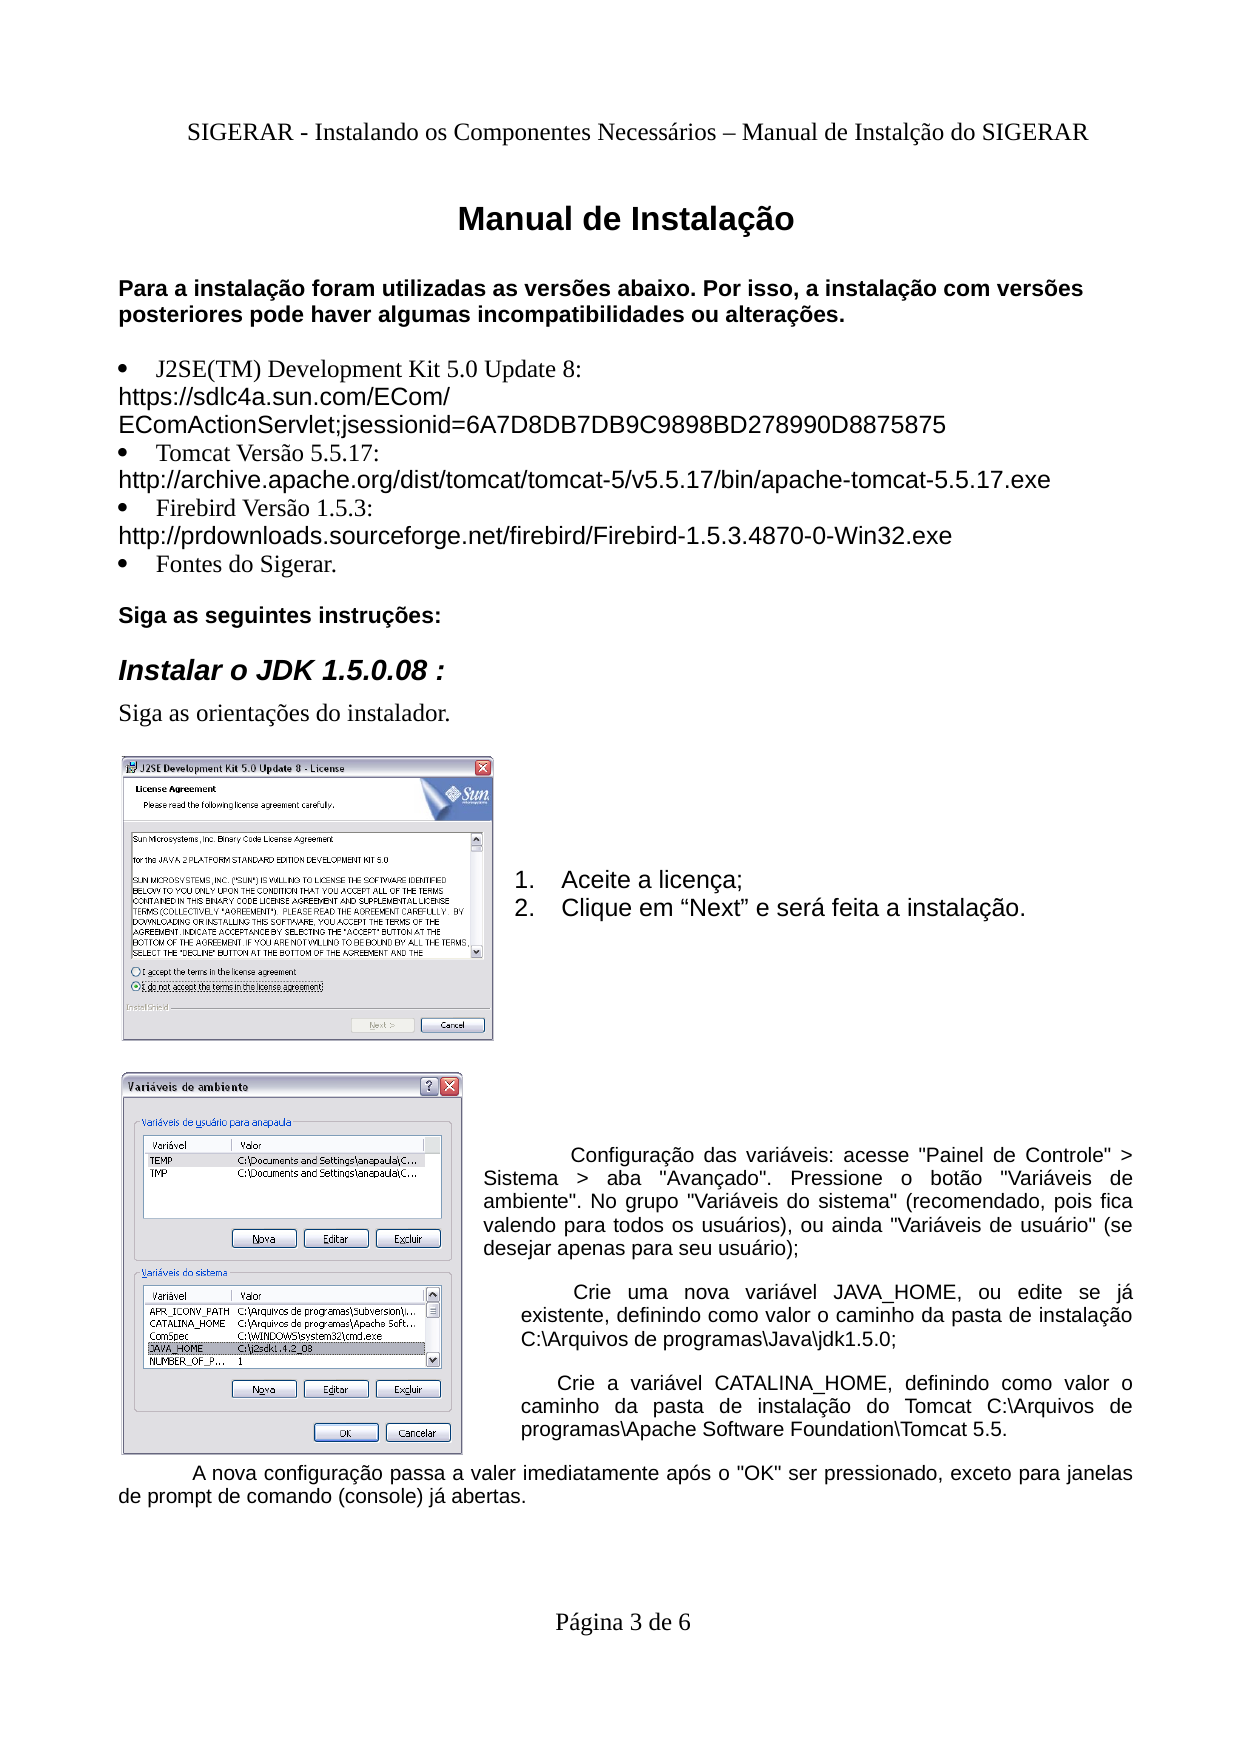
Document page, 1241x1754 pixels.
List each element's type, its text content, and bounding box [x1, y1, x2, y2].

list J2SE(TM) Development Kit 5.0 Update 8: [118, 355, 1134, 383]
list Firebird Versão 1.5.3: [118, 494, 1134, 522]
text http://prdownloads.sourceforge.net/firebird/Firebird-1.5.3.4870-0-Win32.exe [118, 522, 1134, 550]
text Para a instalação foram utilizadas as versões abaixo. Por isso, a instalação com versões posteriores pode haver algumas incompatibilidades ou alterações. [118, 276, 1134, 327]
text http://archive.apache.org/dist/tomcat/tomcat-5/v5.5.17/bin/apache-tomcat-5.5.17.exe [118, 466, 1134, 494]
text Siga as orientações do instalador. [118, 699, 1134, 727]
picture [121, 756, 494, 1041]
list Configuração das variáveis: acesse "Painel de Controle" > Sistema > aba "Avançado". Pressione o botão "Variáveis de ambiente". No grupo "Variáveis do sistema" (recomendado, pois fica valendo para todos os usuários), ou ainda "Variáveis de usuário" (se desejar apenas para seu usuário); [464, 1144, 1134, 1260]
subtitle Manual de Instalação [118, 200, 1134, 238]
list Crie uma nova variável JAVA_HOME, ou edite se já existente, definindo como valor o caminho da pasta de instalação C:\Arquivos de programas\Java\jdk1.5.0; [464, 1281, 1134, 1350]
list A nova configuração passa a valer imediatamente após o "OK" ser pressionado, exceto para janelas de prompt de comando (console) já abertas. [118, 1462, 1134, 1508]
list Tomcat Versão 5.5.17: [118, 439, 1134, 466]
text 1. Aceite a licença; [495, 866, 1134, 894]
text 2. Clique em “Next” e será feita a instalação. [495, 894, 1134, 922]
text https://sdlc4a.sun.com/ECom/EComActionServlet;jsessionid=6A7D8DB7DB9C9898BD278990D8875875 [118, 383, 1134, 439]
subtitle Instalar o JDK 1.5.0.08 : [118, 654, 1134, 686]
picture [121, 1072, 463, 1455]
list Crie a variável CATALINA_HOME, definindo como valor o caminho da pasta de instalação do Tomcat C:\Arquivos de programas\Apache Software Foundation\Tomcat 5.5. [464, 1371, 1134, 1441]
text Siga as seguintes instruções: [118, 603, 1134, 629]
list Fontes do Sigerar. [118, 550, 1134, 578]
